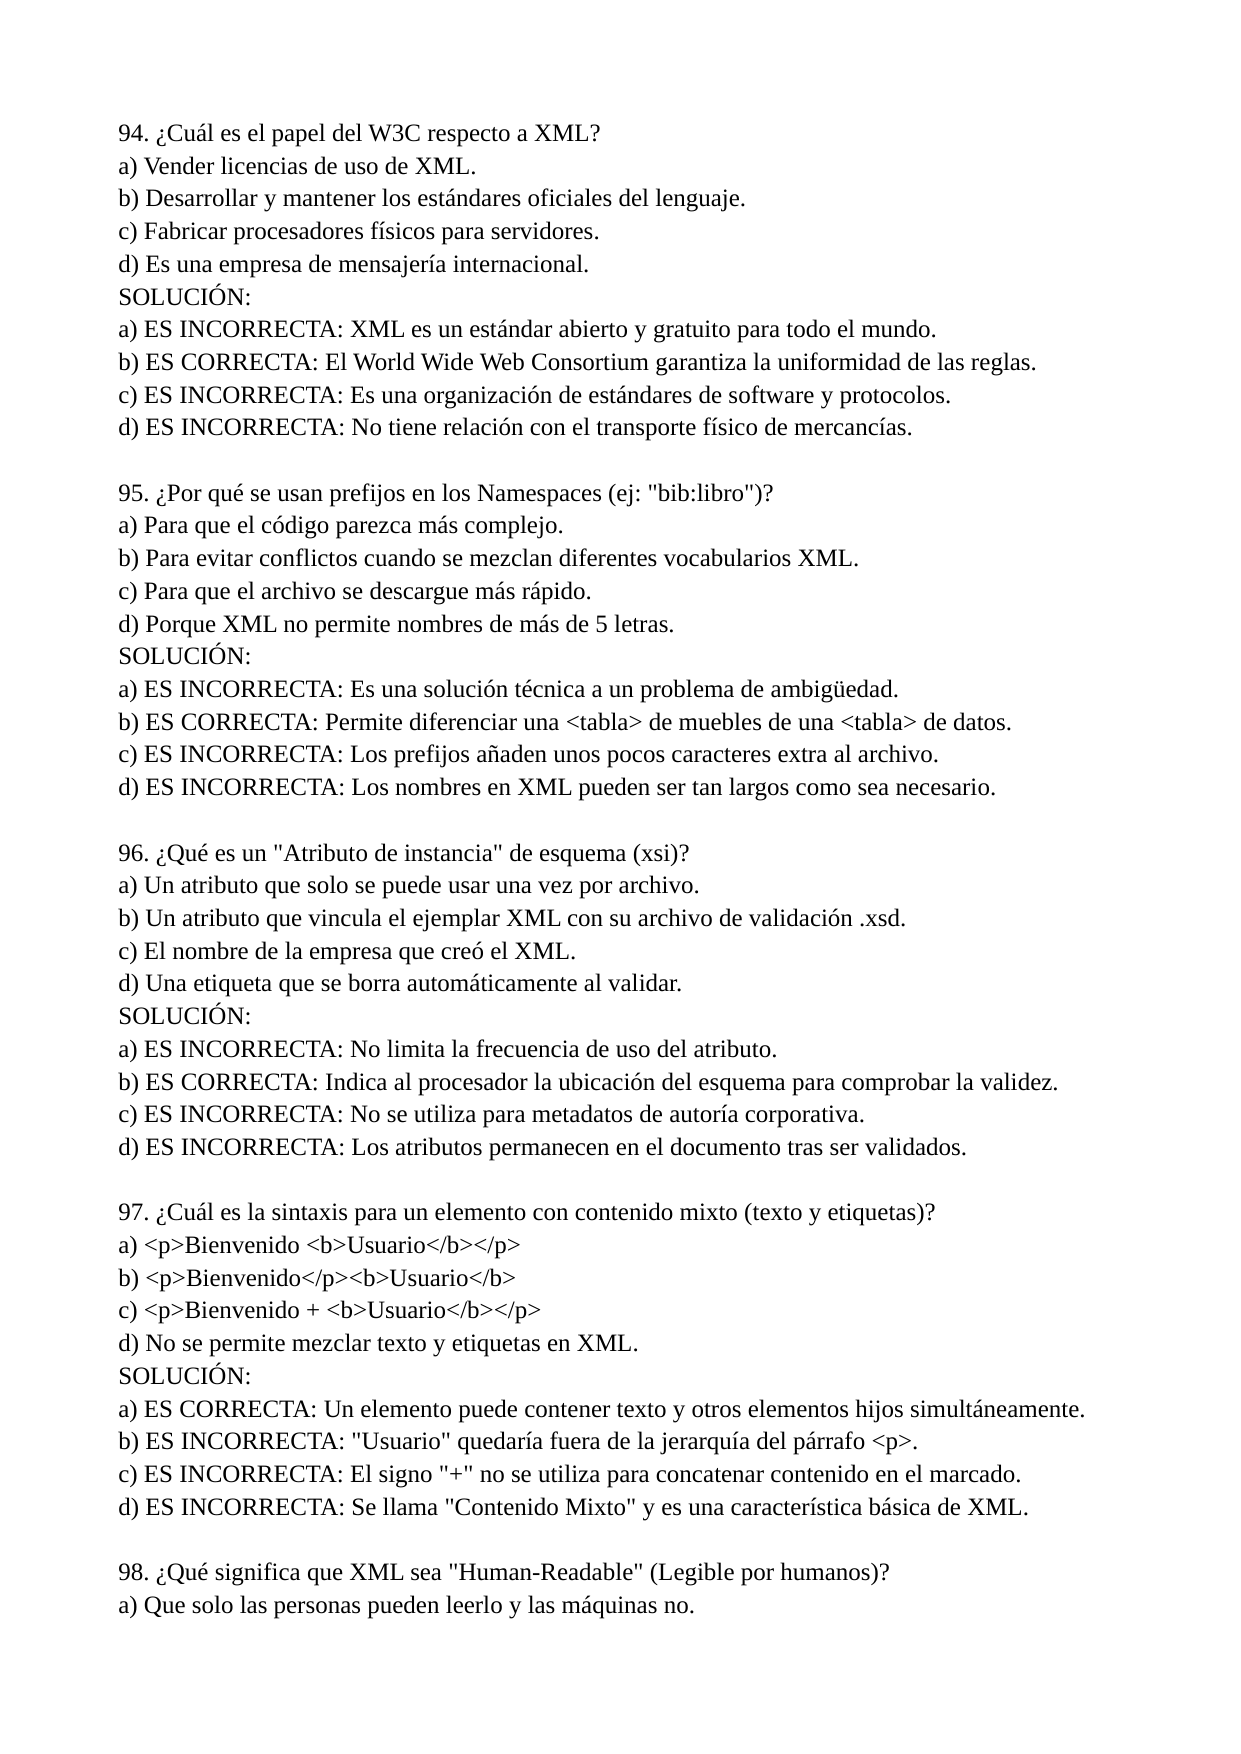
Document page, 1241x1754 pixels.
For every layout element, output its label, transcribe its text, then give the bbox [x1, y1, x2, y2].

text 98. ¿Qué significa que XML sea "Human-Readable" (Legible por humanos)? [118, 1557, 1122, 1586]
text d) No se permite mezclar texto y etiquetas en XML. [118, 1328, 1122, 1357]
text c) ES INCORRECTA: El signo "+" no se utiliza para concatenar contenido en el marcado. [118, 1459, 1122, 1488]
text a) ES INCORRECTA: XML es un estándar abierto y gratuito para todo el mundo. [118, 314, 1122, 343]
text a) Un atributo que solo se puede usar una vez por archivo. [118, 870, 1122, 899]
text b) Desarrollar y mantener los estándares oficiales del lenguaje. [118, 183, 1122, 212]
text d) Una etiqueta que se borra automáticamente al validar. [118, 968, 1122, 997]
text a) ES CORRECTA: Un elemento puede contener texto y otros elementos hijos simultáneamente. [118, 1394, 1122, 1422]
text a) Para que el código parezca más complejo. [118, 511, 1122, 539]
text SOLUCIÓN: [118, 641, 1122, 670]
text d) ES INCORRECTA: No tiene relación con el transporte físico de mercancías. [118, 412, 1122, 441]
text a) Vender licencias de uso de XML. [118, 151, 1122, 179]
text b) <p>Bienvenido</p><b>Usuario</b> [118, 1263, 1122, 1292]
text b) ES CORRECTA: El World Wide Web Consortium garantiza la uniformidad de las reglas. [118, 347, 1122, 376]
text d) ES INCORRECTA: Se llama "Contenido Mixto" y es una característica básica de XML. [118, 1492, 1122, 1521]
text c) ES INCORRECTA: Es una organización de estándares de software y protocolos. [118, 380, 1122, 408]
text c) <p>Bienvenido + <b>Usuario</b></p> [118, 1296, 1122, 1324]
text b) ES INCORRECTA: "Usuario" quedaría fuera de la jerarquía del párrafo <p>. [118, 1426, 1122, 1455]
text 95. ¿Por qué se usan prefijos en los Namespaces (ej: "bib:libro")? [118, 478, 1122, 507]
text b) Un atributo que vincula el ejemplar XML con su archivo de validación .xsd. [118, 903, 1122, 932]
text a) Que solo las personas pueden leerlo y las máquinas no. [118, 1590, 1122, 1619]
text 94. ¿Cuál es el papel del W3C respecto a XML? [118, 118, 1122, 147]
text a) ES INCORRECTA: No limita la frecuencia de uso del atributo. [118, 1034, 1122, 1063]
text 96. ¿Qué es un "Atributo de instancia" de esquema (xsi)? [118, 838, 1122, 866]
text c) ES INCORRECTA: No se utiliza para metadatos de autoría corporativa. [118, 1099, 1122, 1128]
text c) Para que el archivo se descargue más rápido. [118, 576, 1122, 605]
text a) <p>Bienvenido <b>Usuario</b></p> [118, 1230, 1122, 1259]
text d) Es una empresa de mensajería internacional. [118, 249, 1122, 278]
text c) Fabricar procesadores físicos para servidores. [118, 216, 1122, 245]
text 97. ¿Cuál es la sintaxis para un elemento con contenido mixto (texto y etiquetas)? [118, 1197, 1122, 1226]
text d) ES INCORRECTA: Los atributos permanecen en el documento tras ser validados. [118, 1132, 1122, 1161]
text a) ES INCORRECTA: Es una solución técnica a un problema de ambigüedad. [118, 674, 1122, 703]
text c) ES INCORRECTA: Los prefijos añaden unos pocos caracteres extra al archivo. [118, 739, 1122, 768]
text b) ES CORRECTA: Permite diferenciar una <tabla> de muebles de una <tabla> de datos. [118, 707, 1122, 736]
text d) Porque XML no permite nombres de más de 5 letras. [118, 609, 1122, 637]
text b) ES CORRECTA: Indica al procesador la ubicación del esquema para comprobar la validez. [118, 1067, 1122, 1095]
text SOLUCIÓN: [118, 1001, 1122, 1030]
text SOLUCIÓN: [118, 1361, 1122, 1390]
text c) El nombre de la empresa que creó el XML. [118, 936, 1122, 964]
text d) ES INCORRECTA: Los nombres en XML pueden ser tan largos como sea necesario. [118, 772, 1122, 801]
text SOLUCIÓN: [118, 282, 1122, 310]
text b) Para evitar conflictos cuando se mezclan diferentes vocabularios XML. [118, 543, 1122, 572]
